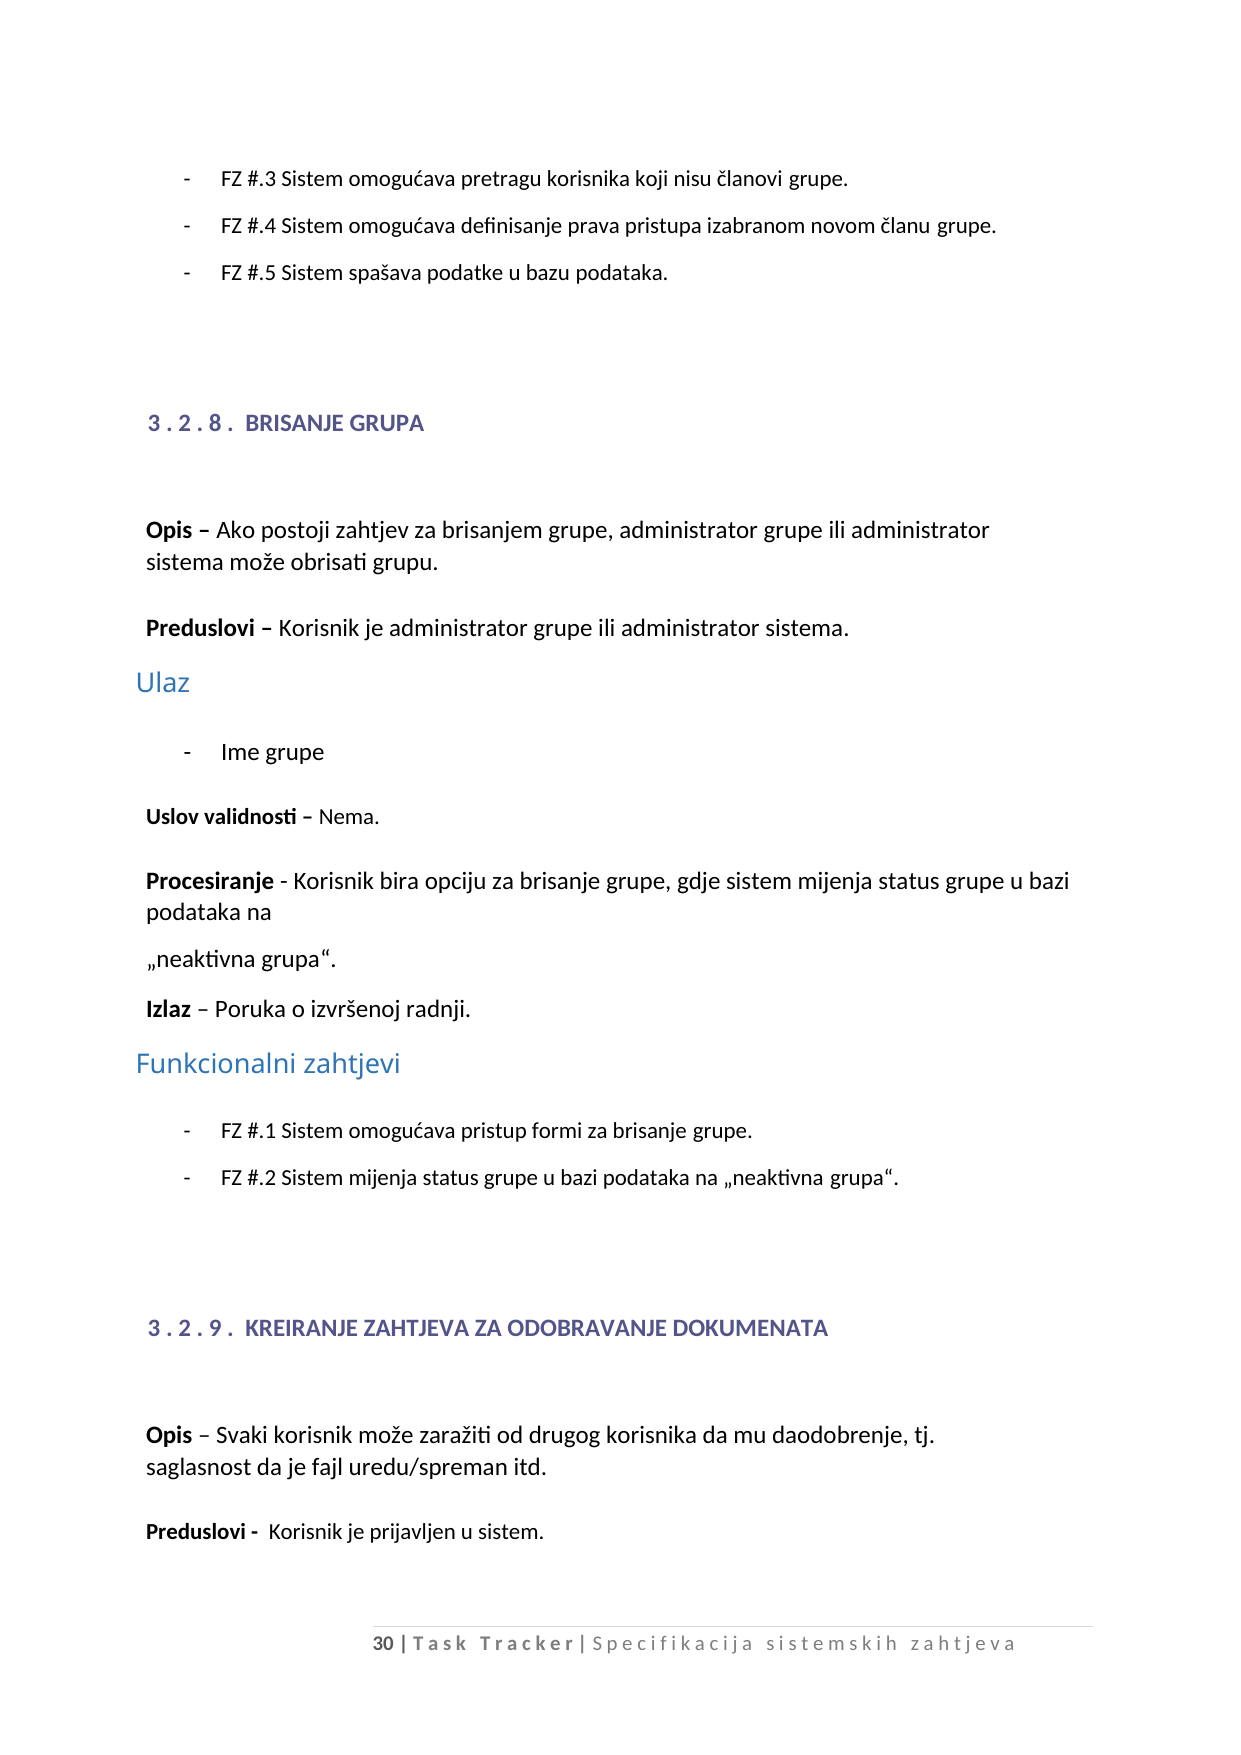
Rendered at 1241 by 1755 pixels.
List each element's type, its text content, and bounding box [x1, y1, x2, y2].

text Opis – Ako postoji zahtjev za brisanjem grupe, administrator grupe ili administrator sistema može obrisati grupu. [146, 514, 1029, 577]
text Procesiranje - Korisnik bira opciju za brisanje grupe, gdje sistem mijenja status grupe u bazi podataka na [146, 866, 1105, 927]
list FZ #.5 Sistem spašava podatke u bazu podataka. [183, 258, 1105, 286]
text 3 . 2 . 8 . BRISANJE GRUPA [147, 407, 1055, 438]
text - Ime grupe [183, 736, 1029, 767]
text Preduslovi – Korisnik je administrator grupe ili administrator sistema. [146, 612, 1029, 643]
text Preduslovi - Korisnik je prijavljen u sistem. [146, 1517, 1093, 1545]
subtitle Funkcionalni zahtjevi [135, 1044, 1029, 1081]
list FZ #.3 Sistem omogućava pretragu korisnika koji nisu članovi grupe. [183, 164, 1105, 193]
text „neaktivna grupa“. [146, 943, 1029, 974]
text 3 . 2 . 9 . KREIRANJE ZAHTJEVA ZA ODOBRAVANJE DOKUMENATA [147, 1312, 1055, 1343]
list FZ #.1 Sistem omogućava pristup formi za brisanje grupe. [183, 1116, 1105, 1144]
text Opis – Svaki korisnik može zaražiti od drugog korisnika da mu daodobrenje, tj. saglasnost da je fajl uredu/spreman itd. [146, 1419, 1034, 1482]
list FZ #.4 Sistem omogućava definisanje prava pristupa izabranom novom članu grupe. [183, 212, 1105, 239]
text Uslov validnosti – Nema. [146, 802, 1029, 830]
text Izlaz – Poruka o izvršenoj radnji. [146, 993, 1029, 1023]
list FZ #.2 Sistem mijenja status grupe u bazi podataka na „neaktivna grupa“. [183, 1163, 1105, 1191]
subtitle Ulaz [135, 663, 1029, 700]
